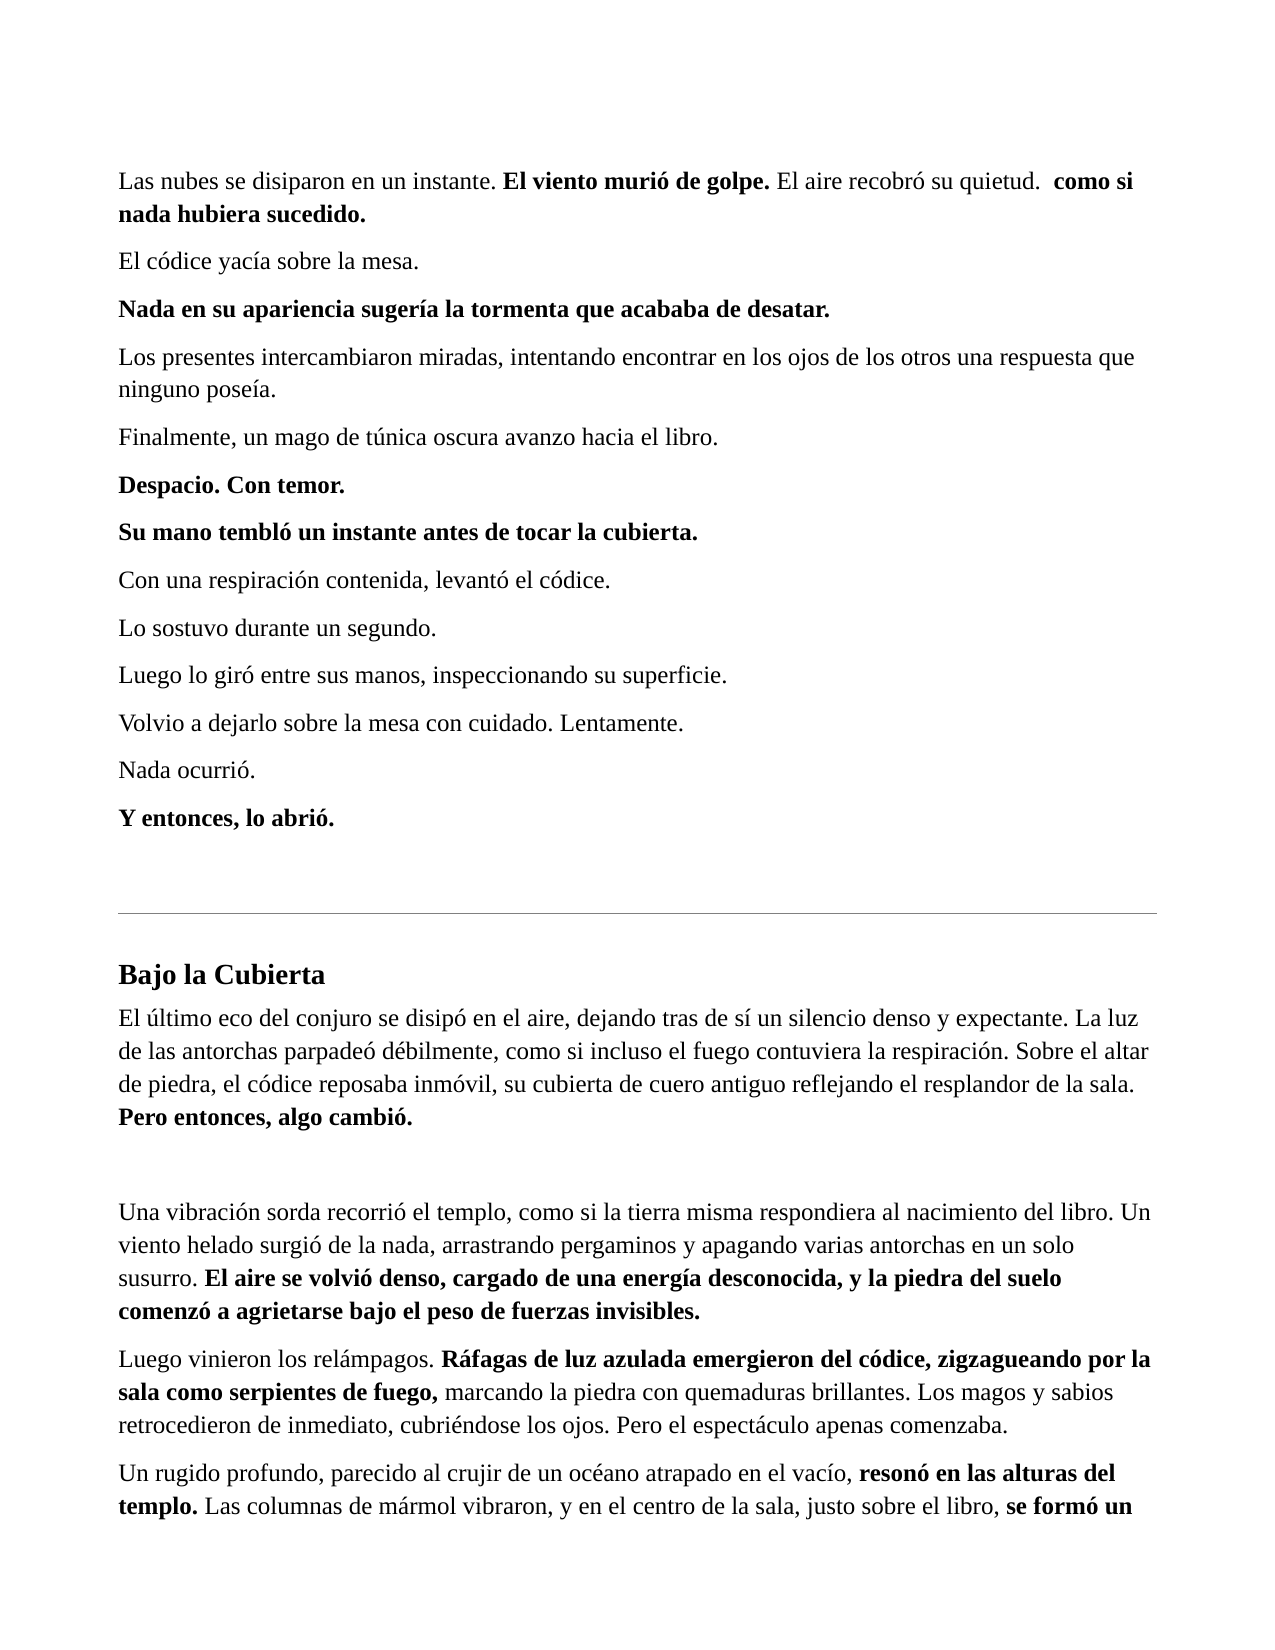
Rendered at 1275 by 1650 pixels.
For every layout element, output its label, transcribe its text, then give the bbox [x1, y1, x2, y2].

text Despacio. Con temor. [118, 470, 1157, 498]
text Y entonces, lo abrió. [118, 803, 1157, 832]
text El último eco del conjuro se disipó en el aire, dejando tras de sí un silencio denso y expectante. La luz de las antorchas parpadeó débilmente, como si incluso el fuego contuviera la respiración. Sobre el altar de piedra, el códice reposaba inmóvil, su cubierta de cuero antiguo reflejando el resplandor de la sala. Pero entonces, algo cambió. [118, 1003, 1157, 1131]
text Luego vinieron los relámpagos. Ráfagas de luz azulada emergieron del códice, zigzagueando por la sala como serpientes de fuego, marcando la piedra con quemaduras brillantes. Los magos y sabios retrocedieron de inmediato, cubriéndose los ojos. Pero el espectáculo apenas comenzaba. [118, 1344, 1157, 1439]
text Lo sostuvo durante un segundo. [118, 613, 1157, 641]
text Nada ocurrió. [118, 755, 1157, 784]
text Volvio a dejarlo sobre la mesa con cuidado. Lentamente. [118, 708, 1157, 737]
text Una vibración sorda recorrió el templo, como si la tierra misma respondiera al nacimiento del libro. Un viento helado surgió de la nada, arrastrando pergaminos y apagando varias antorchas en un solo susurro. El aire se volvió denso, cargado de una energía desconocida, y la piedra del suelo comenzó a agrietarse bajo el peso de fuerzas invisibles. [118, 1197, 1157, 1325]
text Un rugido profundo, parecido al crujir de un océano atrapado en el vacío, resonó en las alturas del templo. Las columnas de mármol vibraron, y en el centro de la sala, justo sobre el libro, se formó un [118, 1458, 1157, 1519]
text Luego lo giró entre sus manos, inspeccionando su superficie. [118, 660, 1157, 689]
text Con una respiración contenida, levantó el códice. [118, 565, 1157, 594]
text Finalmente, un mago de túnica oscura avanzo hacia el libro. [118, 422, 1157, 451]
text Su mano tembló un instante antes de tocar la cubierta. [118, 517, 1157, 546]
text Las nubes se disiparon en un instante. El viento murió de golpe. El aire recobró su quietud. como si nada hubiera sucedido. [118, 166, 1157, 227]
text Nada en su apariencia sugería la tormenta que acababa de desatar. [118, 294, 1157, 323]
subtitle Bajo la Cubierta [118, 957, 1157, 991]
text Los presentes intercambiaron miradas, intentando encontrar en los ojos de los otros una respuesta que ninguno poseía. [118, 342, 1157, 403]
text El códice yacía sobre la mesa. [118, 246, 1157, 275]
